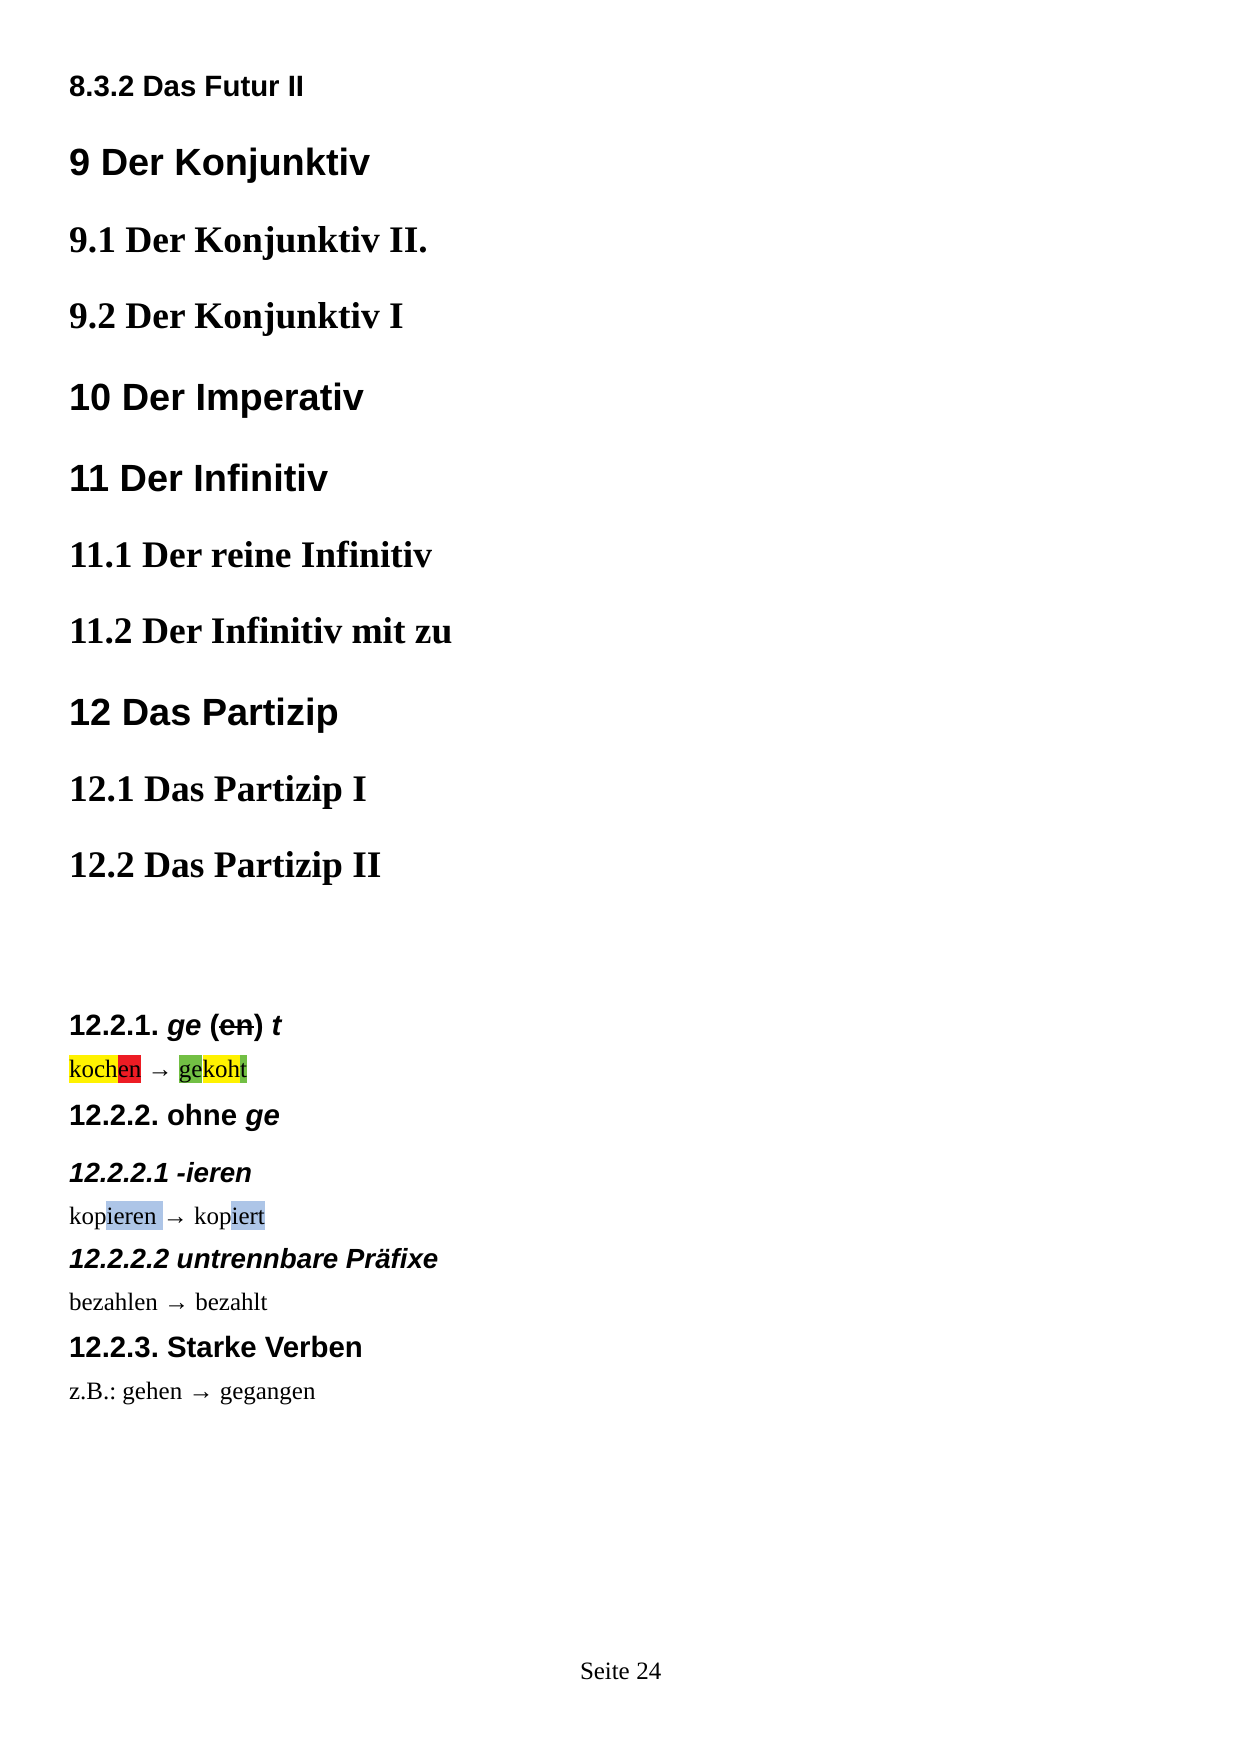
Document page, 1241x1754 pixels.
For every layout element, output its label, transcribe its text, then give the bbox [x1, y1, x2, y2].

text z.B.: gehen → gegangen [69, 1376, 1172, 1405]
subtitle 11.1 Der reine Infinitiv [69, 532, 1172, 576]
subtitle 9.2 Der Konjunktiv I [69, 294, 1172, 337]
subtitle 12.2.2. ohne ge [69, 1098, 1172, 1132]
subtitle 12.1 Das Partizip I [69, 766, 1172, 809]
subtitle 11.2 Der Infinitiv mit zu [69, 609, 1172, 652]
subtitle 12.2.2.2 untrennbare Präfixe [69, 1242, 1172, 1274]
text kochen → gekoht [69, 1054, 1172, 1083]
text bezahlen → bezahlt [69, 1287, 1172, 1315]
subtitle 11 Der Infinitiv [69, 455, 1172, 499]
subtitle 9.1 Der Konjunktiv II. [69, 217, 1172, 260]
subtitle 12 Das Partizip [69, 689, 1172, 733]
subtitle 10 Der Imperativ [69, 374, 1172, 418]
subtitle 12.2 Das Partizip II [69, 843, 1172, 886]
subtitle 9 Der Konjunktiv [69, 140, 1172, 184]
text kopieren → kopiert [69, 1201, 1172, 1230]
subtitle 12.2.1. ge (en) t [69, 1008, 1172, 1042]
subtitle 12.2.2.1 -ieren [69, 1157, 1172, 1188]
subtitle 8.3.2 Das Futur II [69, 69, 1172, 103]
subtitle 12.2.3. Starke Verben [69, 1330, 1172, 1364]
